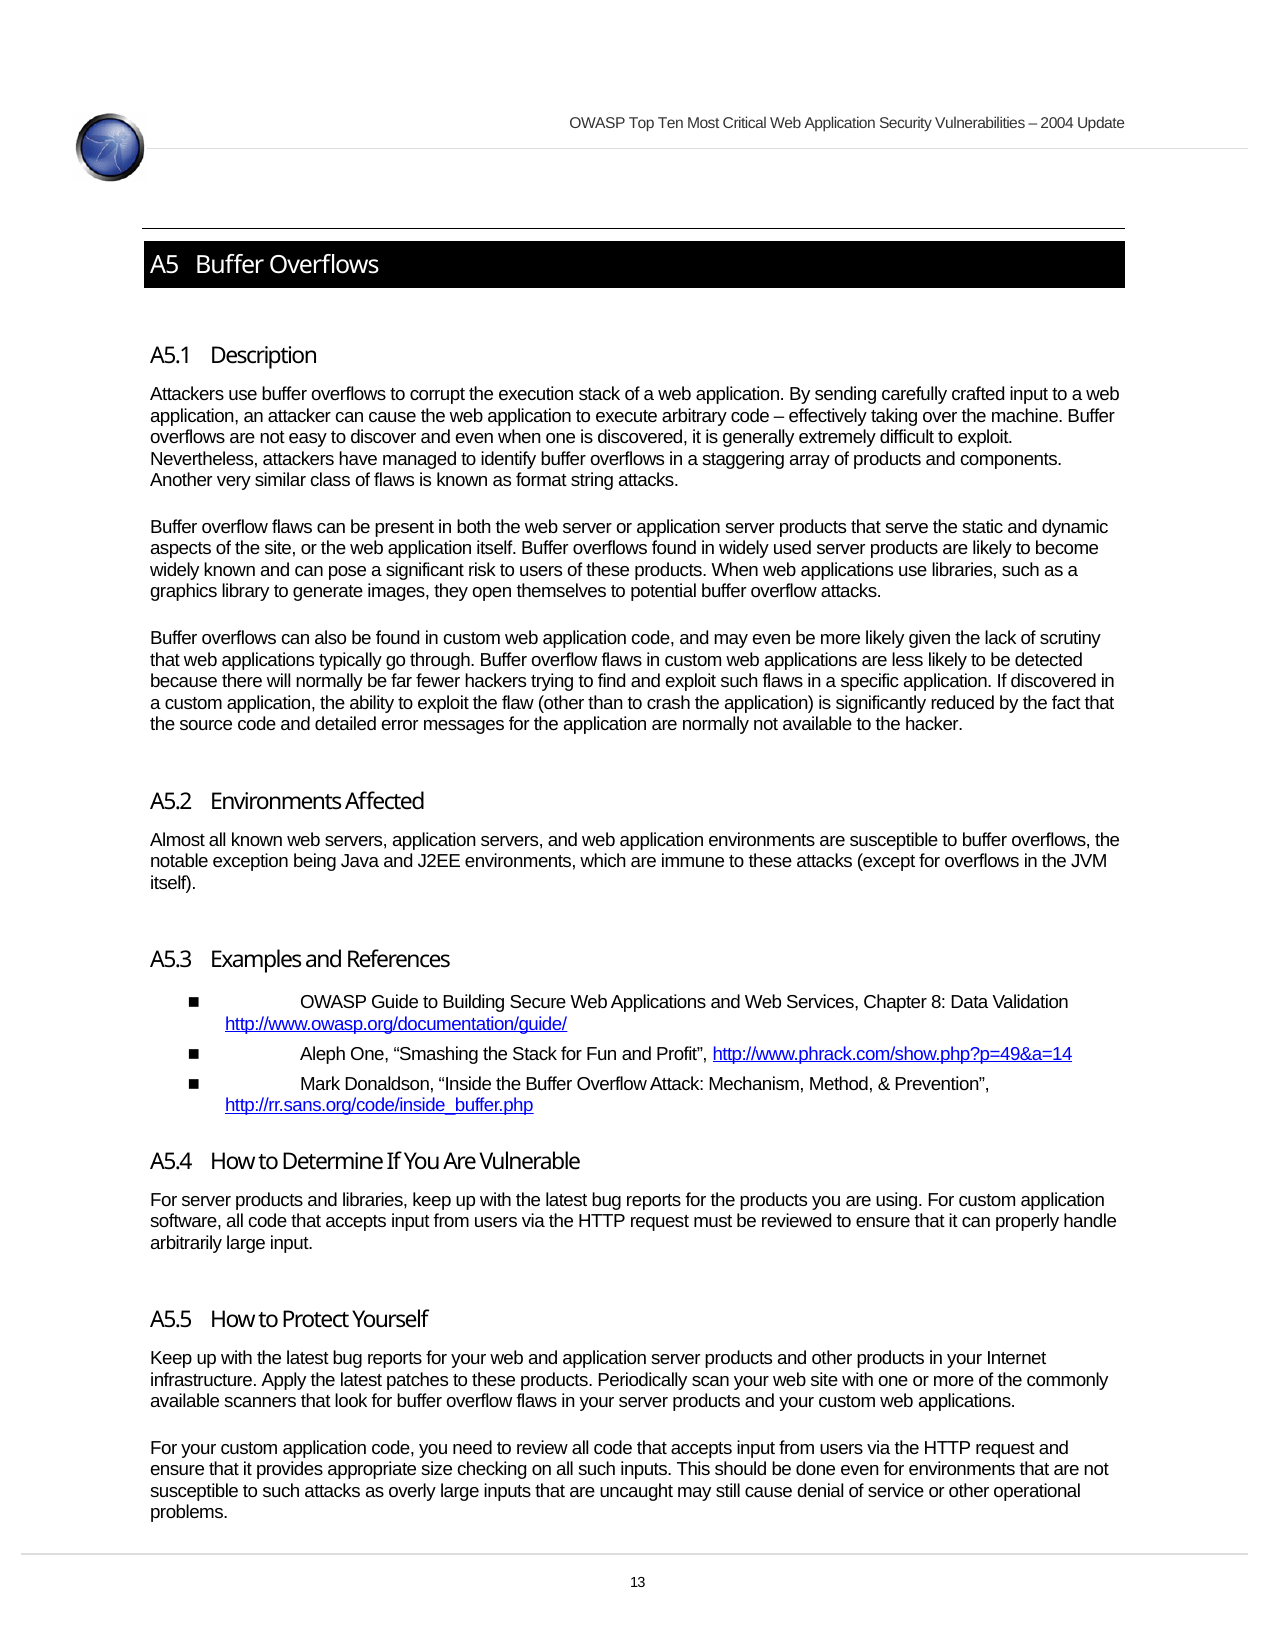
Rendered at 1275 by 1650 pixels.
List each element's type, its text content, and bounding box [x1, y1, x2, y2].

subtitle Examples and References [150, 943, 1125, 974]
list Aleph One, “Smashing the Stack for Fun and Profit”, http://www.phrack.com/show.php?p=49&a=14 [187, 1042, 1125, 1064]
list Mark Donaldson, “Inside the Buffer Overflow Attack: Mechanism, Method, & Prevention”, http://rr.sans.org/code/inside_buffer.php [187, 1072, 1125, 1116]
subtitle Description [150, 339, 1125, 370]
picture [72, 112, 147, 182]
subtitle Environments Affected [150, 785, 1125, 816]
subtitle How to Protect Yourself [150, 1303, 1125, 1334]
text For your custom application code, you need to review all code that accepts input from users via the HTTP request and ensure that it provides appropriate size checking on all such inputs. This should be done even for environments that are not susceptible to such attacks as overly large inputs that are uncaught may still cause denial of service or other operational problems. [150, 1437, 1125, 1523]
text Almost all known web servers, application servers, and web application environments are susceptible to buffer overflows, the notable exception being Java and J2EE environments, which are immune to these attacks (except for overflows in the JVM itself). [150, 828, 1125, 893]
text Keep up with the latest bug reports for your web and application server products and other products in your Internet infrastructure. Apply the latest patches to these products. Periodically scan your web site with one or more of the commonly available scanners that look for buffer overflow flaws in your server products and your custom web applications. [150, 1347, 1125, 1412]
subtitle How to Determine If You Are Vulnerable [150, 1145, 1125, 1176]
list OWASP Guide to Building Secure Web Applications and Web Services, Chapter 8: Data Validation http://www.owasp.org/documentation/guide/ [187, 991, 1125, 1034]
text Attackers use buffer overflows to corrupt the execution stack of a web application. By sending carefully crafted input to a web application, an attacker can cause the web application to execute arbitrary code – effectively taking over the machine. Buffer overflows are not easy to discover and even when one is discovered, it is generally extremely difficult to exploit. Nevertheless, attackers have managed to identify buffer overflows in a staggering array of products and components. Another very similar class of flaws is known as format string attacks. [150, 383, 1125, 491]
text For server products and libraries, keep up with the latest bug reports for the products you are using. For custom application software, all code that accepts input from users via the HTTP request must be reviewed to ensure that it can properly handle arbitrarily large input. [150, 1188, 1125, 1253]
subtitle Buffer Overflows [144, 241, 1125, 288]
text Buffer overflow flaws can be present in both the web server or application server products that serve the static and dynamic aspects of the site, or the web application itself. Buffer overflows found in widely used server products are likely to become widely known and can pose a significant risk to users of these products. When web applications use libraries, such as a graphics library to generate images, they open themselves to potential buffer overflow attacks. [150, 516, 1125, 602]
text Buffer overflows can also be found in custom web application code, and may even be more likely given the lack of scrutiny that web applications typically go through. Buffer overflow flaws in custom web applications are less likely to be detected because there will normally be far fewer hackers trying to find and exploit such flaws in a specific application. If discovered in a custom application, the ability to exploit the flaw (other than to crash the application) is significantly reduced by the fact that the source code and detailed error messages for the application are normally not available to the hacker. [150, 627, 1125, 735]
